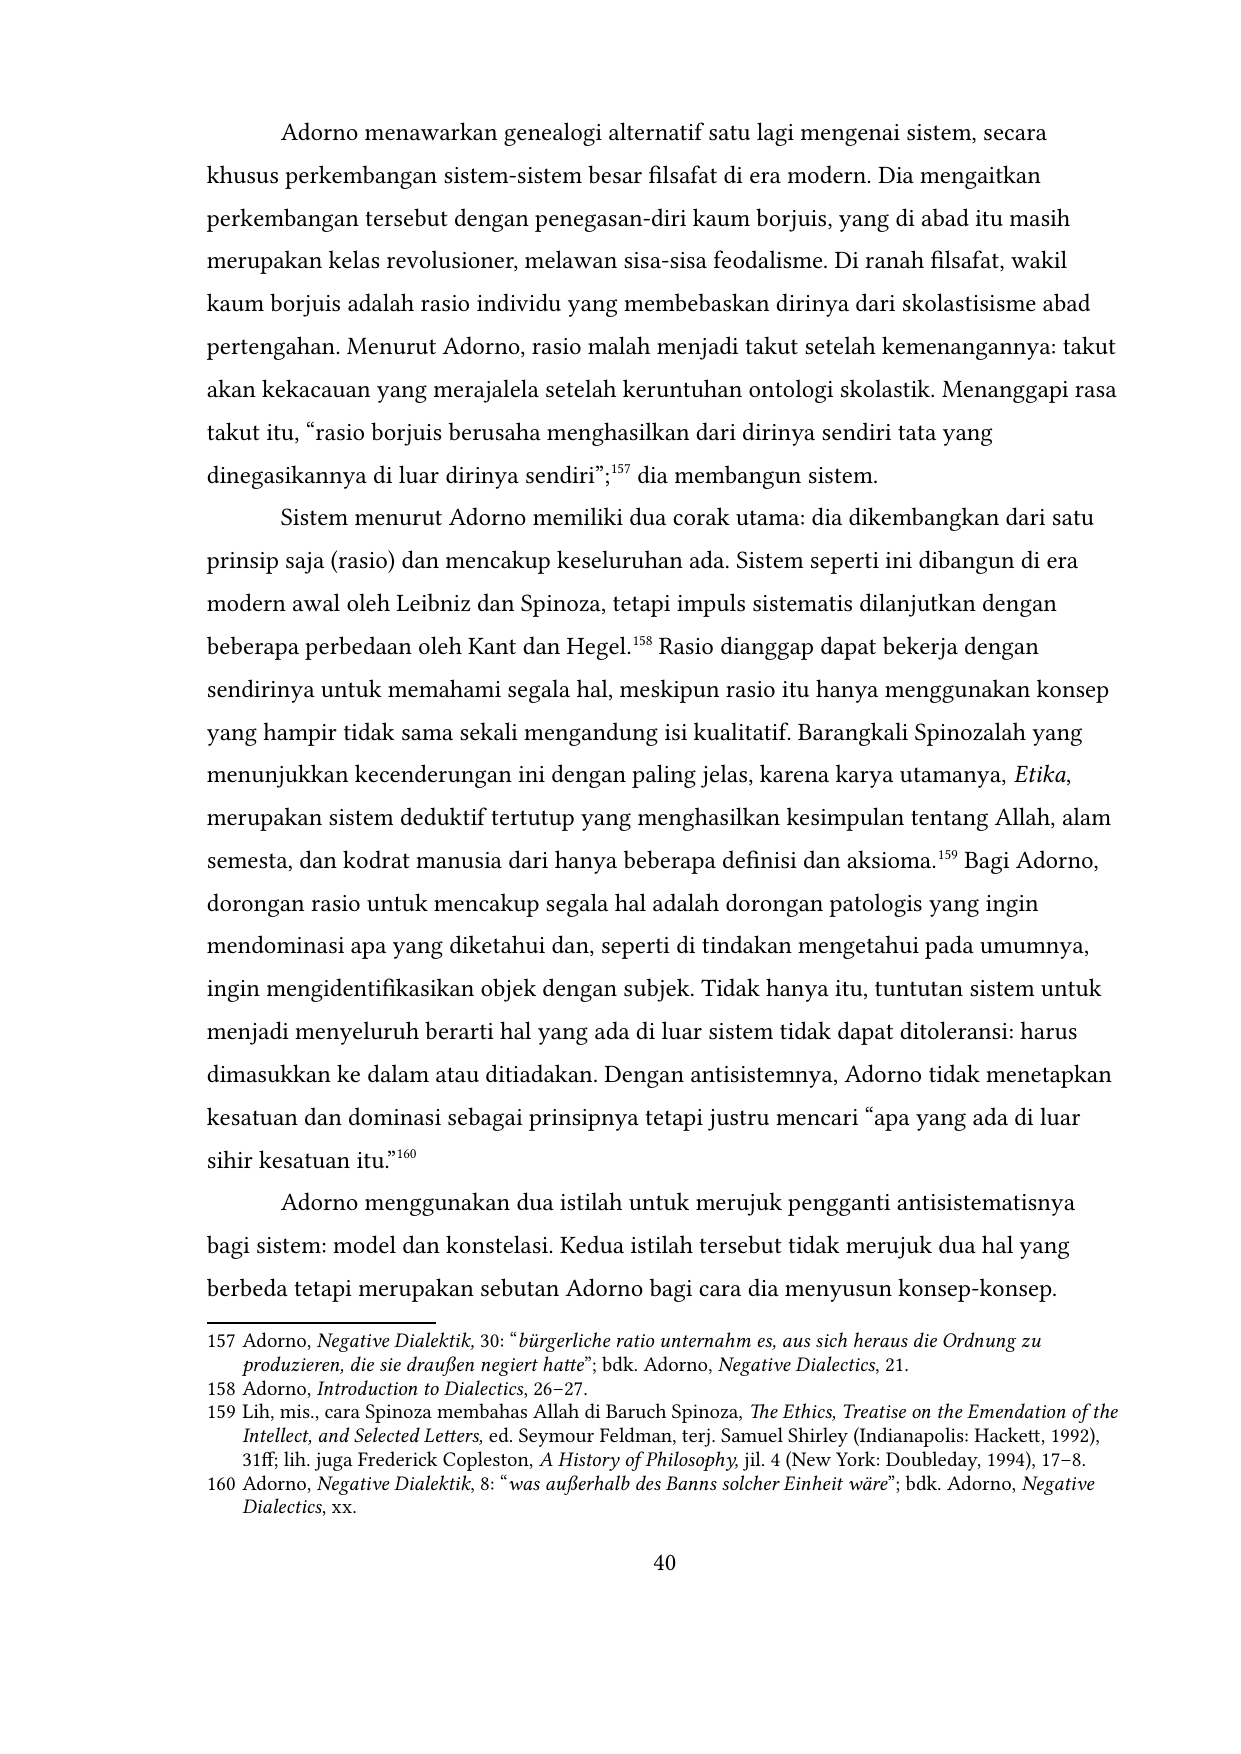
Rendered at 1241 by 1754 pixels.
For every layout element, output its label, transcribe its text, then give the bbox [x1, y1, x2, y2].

text Sistem menurut Adorno memiliki dua corak utama: dia dikembangkan dari satu prinsip saja (rasio) dan mencakup keseluruhan ada. Sistem seperti ini dibangun di era modern awal oleh Leibniz dan Spinoza, tetapi impuls sistematis dilanjutkan dengan beberapa perbedaan oleh Kant dan Hegel. Rasio dianggap dapat bekerja dengan sendirinya untuk memahami segala hal, meskipun rasio itu hanya menggunakan konsep yang hampir tidak sama sekali mengandung isi kualitatif. Barangkali Spinozalah yang menunjukkan kecenderungan ini dengan paling jelas, karena karya utamanya, Etika, merupakan sistem deduktif tertutup yang menghasilkan kesimpulan tentang Allah, alam semesta, dan kodrat manusia dari hanya beberapa definisi dan aksioma. Bagi Adorno, dorongan rasio untuk mencakup segala hal adalah dorongan patologis yang ingin mendominasi apa yang diketahui dan, seperti di tindakan mengetahui pada umumnya, ingin mengidentifikasikan objek dengan subjek. Tidak hanya itu, tuntutan sistem untuk menjadi menyeluruh berarti hal yang ada di luar sistem tidak dapat ditoleransi: harus dimasukkan ke dalam atau ditiadakan. Dengan antisistemnya, Adorno tidak menetapkan kesatuan dan dominasi sebagai prinsipnya tetapi justru mencari “apa yang ada di luar sihir kesatuan itu.” [207, 503, 1122, 1174]
text Adorno, Negative Dialektik, 30: “bürgerliche ratio unternahm es, aus sich heraus die Ordnung zu produzieren, die sie draußen negiert hatte”; bdk. Adorno, Negative Dialectics, 21. [207, 1329, 1122, 1376]
text Adorno menawarkan genealogi alternatif satu lagi mengenai sistem, secara khusus perkembangan sistem-sistem besar filsafat di era modern. Dia mengaitkan perkembangan tersebut dengan penegasan-diri kaum borjuis, yang di abad itu masih merupakan kelas revolusioner, melawan sisa-sisa feodalisme. Di ranah filsafat, wakil kaum borjuis adalah rasio individu yang membebaskan dirinya dari skolastisisme abad pertengahan. Menurut Adorno, rasio malah menjadi takut setelah kemenangannya: takut akan kekacauan yang merajalela setelah keruntuhan ontologi skolastik. Menanggapi rasa takut itu, “rasio borjuis berusaha menghasilkan dari dirinya sendiri tata yang dinegasikannya di luar dirinya sendiri”; dia membangun sistem. [207, 118, 1122, 489]
text Adorno, Introduction to Dialectics, 26–27. [207, 1376, 1122, 1400]
text Adorno menggunakan dua istilah untuk merujuk pengganti antisistematisnya bagi sistem: model dan konstelasi. Kedua istilah tersebut tidak merujuk dua hal yang berbeda tetapi merupakan sebutan Adorno bagi cara dia menyusun konsep-konsep. [207, 1188, 1122, 1303]
text Lih, mis., cara Spinoza membahas Allah di Baruch Spinoza, The Ethics, Treatise on the Emendation of the Intellect, and Selected Letters, ed. Seymour Feldman, terj. Samuel Shirley (Indianapolis: Hackett, 1992), 31ff; lih. juga Frederick Copleston, A History of Philosophy, jil. 4 (New York: Doubleday, 1994), 17–8. [207, 1400, 1122, 1471]
text Adorno, Negative Dialektik, 8: “was außerhalb des Banns solcher Einheit wäre”; bdk. Adorno, Negative Dialectics, xx. [207, 1471, 1122, 1519]
